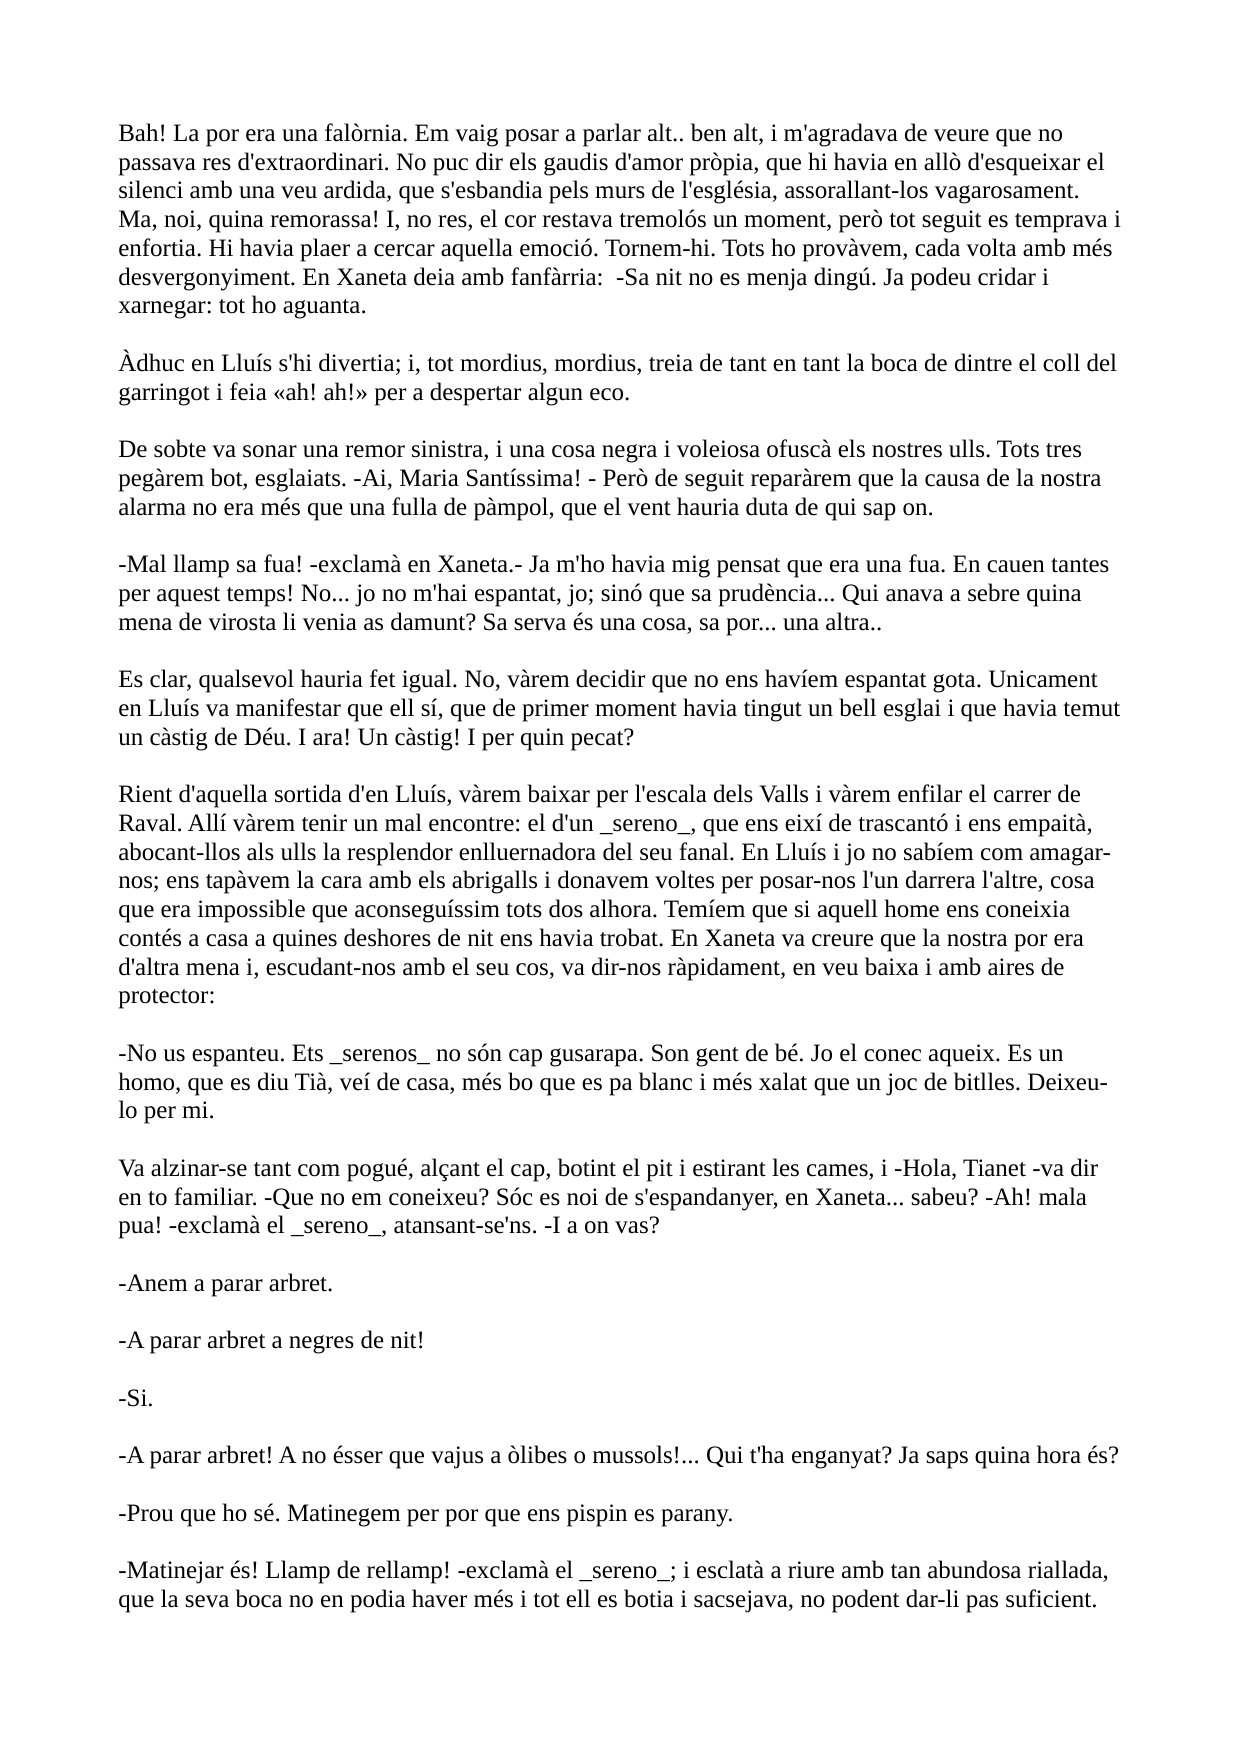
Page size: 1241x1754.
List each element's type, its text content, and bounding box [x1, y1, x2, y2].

text -Anem a parar arbret. [118, 1268, 1122, 1297]
text Àdhuc en Lluís s'hi divertia; i, tot mordius, mordius, treia de tant en tant la boca de dintre el coll del garringot i feia «ah! ah!» per a despertar algun eco. [118, 348, 1122, 406]
text Bah! La por era una falòrnia. Em vaig posar a parlar alt.. ben alt, i m'agradava de veure que no passava res d'extraordinari. No puc dir els gaudis d'amor pròpia, que hi havia en allò d'esqueixar el silenci amb una veu ardida, que s'esbandia pels murs de l'església, assorallant-los vagarosament. Ma, noi, quina remorassa! I, no res, el cor restava tremolós un moment, però tot seguit es temprava i enfortia. Hi havia plaer a cercar aquella emoció. Tornem-hi. Tots ho provàvem, cada volta amb més desvergonyiment. En Xaneta deia amb fanfàrria: -Sa nit no es menja dingú. Ja podeu cridar i xarnegar: tot ho aguanta. [118, 118, 1122, 319]
text Va alzinar-se tant com pogué, alçant el cap, botint el pit i estirant les cames, i -Hola, Tianet -va dir en to familiar. -Que no em coneixeu? Sóc es noi de s'espandanyer, en Xaneta... sabeu? -Ah! mala pua! -exclamà el _sereno_, atansant-se'ns. -I a on vas? [118, 1153, 1122, 1239]
text De sobte va sonar una remor sinistra, i una cosa negra i voleiosa ofuscà els nostres ulls. Tots tres pegàrem bot, esglaiats. -Ai, Maria Santíssima! - Però de seguit reparàrem que la causa de la nostra alarma no era més que una fulla de pàmpol, que el vent hauria duta de qui sap on. [118, 434, 1122, 521]
text -A parar arbret! A no ésser que vajus a òlibes o mussols!... Qui t'ha enganyat? Ja saps quina hora és? [118, 1441, 1122, 1469]
text -Prou que ho sé. Matinegem per por que ens pispin es parany. [118, 1498, 1122, 1527]
text -No us espanteu. Ets _serenos_ no són cap gusarapa. Son gent de bé. Jo el conec aqueix. Es un homo, que es diu Tià, veí de casa, més bo que es pa blanc i més xalat que un joc de bitlles. Deixeu-lo per mi. [118, 1038, 1122, 1124]
text Rient d'aquella sortida d'en Lluís, vàrem baixar per l'escala dels Valls i vàrem enfilar el carrer de Raval. Allí vàrem tenir un mal encontre: el d'un _sereno_, que ens eixí de trascantó i ens empaità, abocant-llos als ulls la resplendor enlluernadora del seu fanal. En Lluís i jo no sabíem com amagar-nos; ens tapàvem la cara amb els abrigalls i donavem voltes per posar-nos l'un darrera l'altre, cosa que era impossible que aconseguíssim tots dos alhora. Temíem que si aquell home ens coneixia contés a casa a quines deshores de nit ens havia trobat. En Xaneta va creure que la nostra por era d'altra mena i, escudant-nos amb el seu cos, va dir-nos ràpidament, en veu baixa i amb aires de protector: [118, 779, 1122, 1009]
text -Mal llamp sa fua! -exclamà en Xaneta.- Ja m'ho havia mig pensat que era una fua. En cauen tantes per aquest temps! No... jo no m'hai espantat, jo; sinó que sa prudència... Qui anava a sebre quina mena de virosta li venia as damunt? Sa serva és una cosa, sa por... una altra.. [118, 549, 1122, 636]
text -A parar arbret a negres de nit! [118, 1326, 1122, 1354]
text Es clar, qualsevol hauria fet igual. No, vàrem decidir que no ens havíem espantat gota. Unicament en Lluís va manifestar que ell sí, que de primer moment havia tingut un bell esglai i que havia temut un càstig de Déu. I ara! Un càstig! I per quin pecat? [118, 664, 1122, 751]
text -Si. [118, 1383, 1122, 1412]
text -Matinejar és! Llamp de rellamp! -exclamà el _sereno_; i esclatà a riure amb tan abundosa riallada, que la seva boca no en podia haver més i tot ell es botia i sacsejava, no podent dar-li pas suficient. [118, 1556, 1122, 1613]
